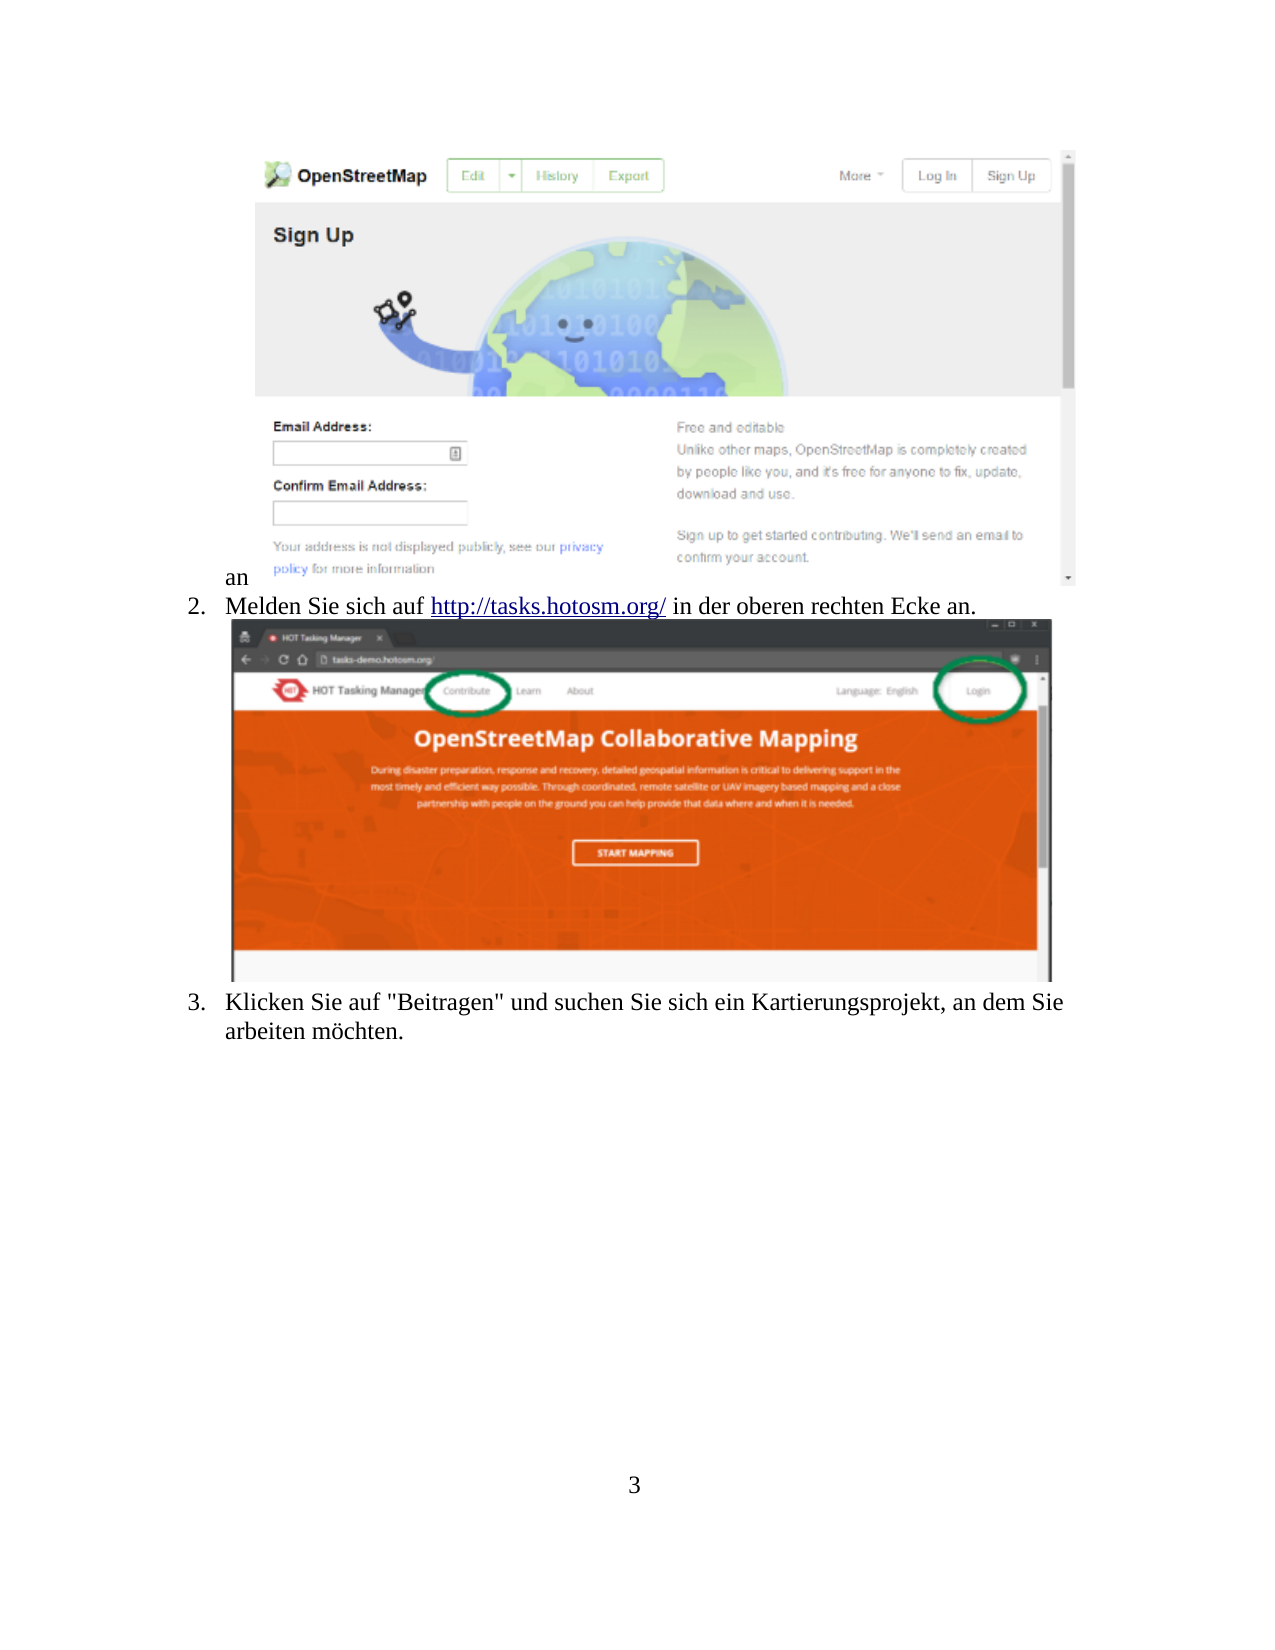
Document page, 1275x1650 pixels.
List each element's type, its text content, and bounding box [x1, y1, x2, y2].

list Klicken Sie auf "Beitragen" und suchen Sie sich ein Kartierungsprojekt, an dem Sie arbeiten möchten. [187, 987, 1125, 1045]
list Melden Sie sich auf http://tasks.hotosm.org/ in der oberen rechten Ecke an. [187, 591, 1125, 987]
list Erstellen Sie ein Benutzerkonto und melden Sie sich damit auf http://openstreetmap.org an [187, 150, 1125, 591]
picture [255, 150, 1076, 586]
picture [231, 619, 1053, 982]
